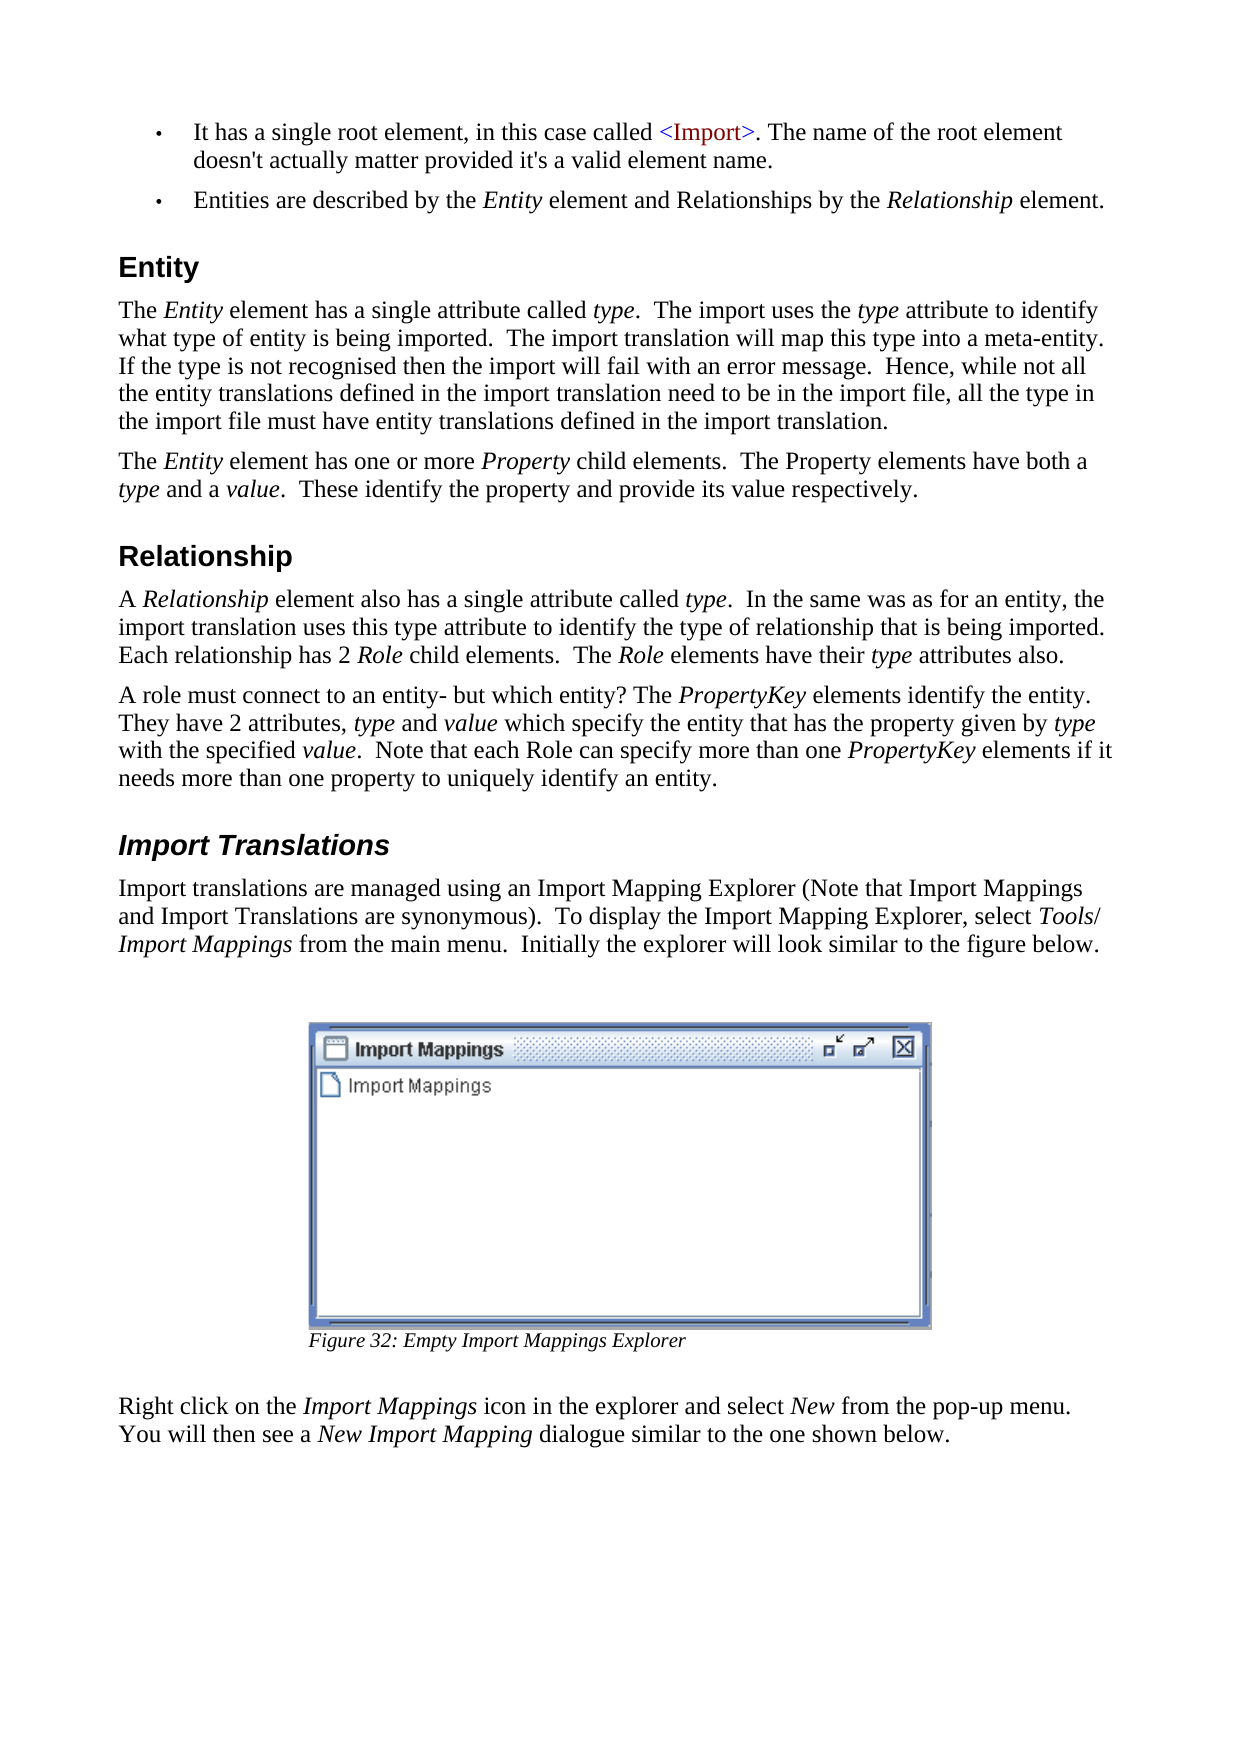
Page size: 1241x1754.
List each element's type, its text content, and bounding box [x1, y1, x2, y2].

list Entities are described by the Entity element and Relationships by the Relationship element. [156, 186, 1122, 214]
text The Entity element has one or more Property child elements. The Property elements have both a type and a value. These identify the property and provide its value respectively. [118, 447, 1122, 503]
list It has a single root element, in this case called <Import>. The name of the root element doesn't actually matter provided it's a valid element name. [156, 118, 1122, 173]
text Figure 32: Empty Import Mappings Explorer [308, 1330, 932, 1352]
text The Entity element has a single attribute called type. The import uses the type attribute to identify what type of entity is being imported. The import translation will map this type into a meta-entity. If the type is not recognised then the import will fail with an error message. Hence, while not all the entity translations defined in the import translation need to be in the import file, all the type in the import file must have entity translations defined in the import translation. [118, 296, 1122, 435]
subtitle Relationship [118, 540, 1122, 573]
text Right click on the Import Mappings icon in the explorer and select New from the pop-up menu. You will then see a New Import Mapping dialogue similar to the one shown below. [118, 1392, 1122, 1448]
text A role must connect to an entity- but which entity? The PropertyKey elements identify the entity. They have 2 attributes, type and value which specify the entity that has the property given by type with the specified value. Note that each Role can specify more than one PropertyKey elements if it needs more than one property to uniquely identify an entity. [118, 681, 1122, 792]
subtitle Entity [118, 251, 1122, 284]
picture [308, 1022, 932, 1330]
text A Relationship element also has a single attribute called type. In the same was as for an entity, the import translation uses this type attribute to identify the type of relationship that is being imported. Each relationship has 2 Role child elements. The Role elements have their type attributes also. [118, 585, 1122, 668]
text Import translations are managed using an Import Mapping Explorer (Note that Import Mappings and Import Translations are synonymous). To display the Import Mapping Explorer, select Tools/ Import Mappings from the main menu. Initially the explorer will look similar to the figure below. [118, 874, 1122, 958]
subtitle Import Translations [118, 829, 1122, 862]
